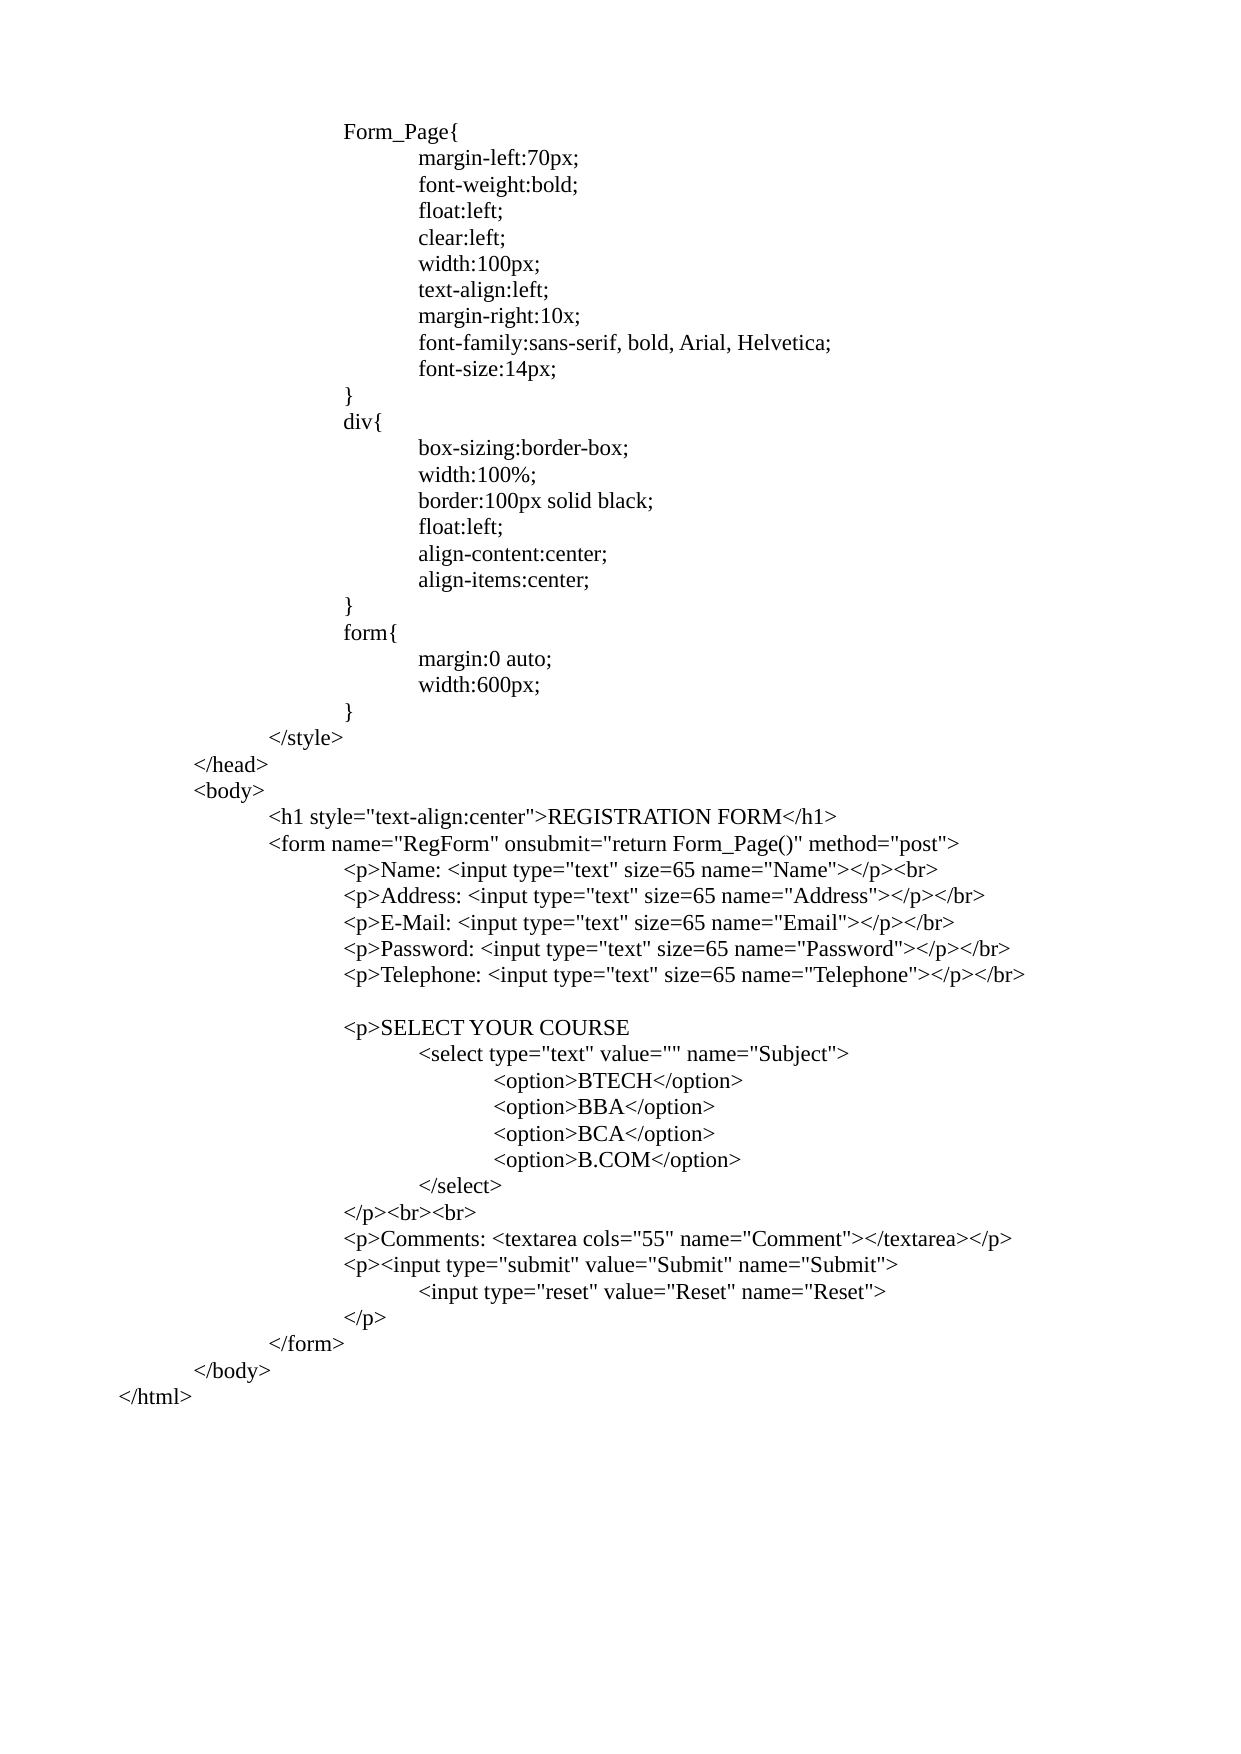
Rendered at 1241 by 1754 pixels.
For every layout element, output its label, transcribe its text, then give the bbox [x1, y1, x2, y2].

text Form_Page{ margin-left:70px; font-weight:bold; float:left; clear:left; width:100px; text-align:left; margin-right:10x; font-family:sans-serif, bold, Arial, Helvetica; font-size:14px; } div{ box-sizing:border-box; width:100%; border:100px solid black; float:left; align-content:center; align-items:center; } form{ margin:0 auto; width:600px; } </style> </head> <body> <h1 style="text-align:center">REGISTRATION FORM</h1> <form name="RegForm" onsubmit="return Form_Page()" method="post"> <p>Name: <input type="text" size=65 name="Name"></p><br> <p>Address: <input type="text" size=65 name="Address"></p></br> <p>E-Mail: <input type="text" size=65 name="Email"></p></br> <p>Password: <input type="text" size=65 name="Password"></p></br> <p>Telephone: <input type="text" size=65 name="Telephone"></p></br> <p>SELECT YOUR COURSE <select type="text" value="" name="Subject"> <option>BTECH</option> <option>BBA</option> <option>BCA</option> <option>B.COM</option> </select> </p><br><br> <p>Comments: <textarea cols="55" name="Comment"></textarea></p> <p><input type="submit" value="Submit" name="Submit"> <input type="reset" value="Reset" name="Reset"> </p> </form> </body> </html> [118, 118, 1122, 1515]
